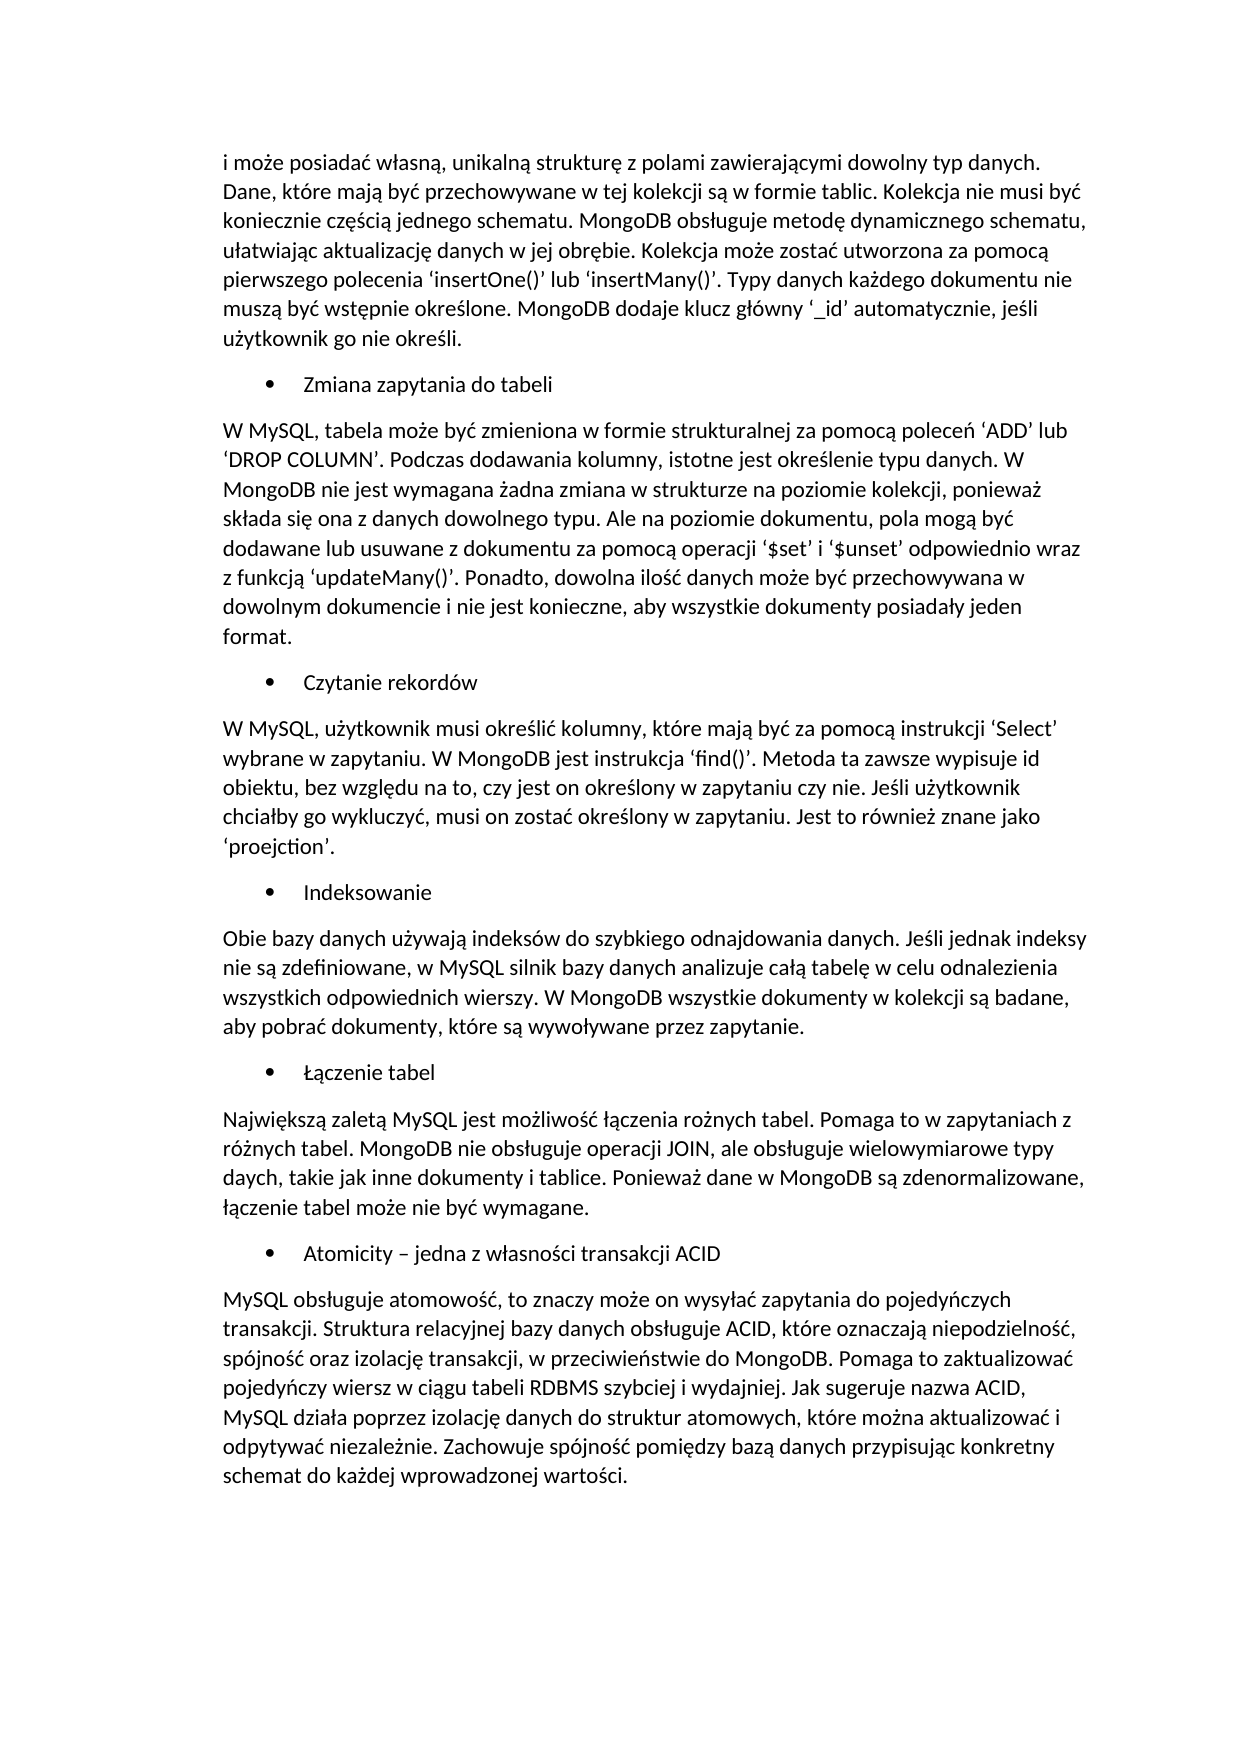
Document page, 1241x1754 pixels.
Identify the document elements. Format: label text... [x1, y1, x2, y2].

list Największą zaletą MySQL jest możliwość łączenia rożnych tabel. Pomaga to w zapytaniach z różnych tabel. MongoDB nie obsługuje operacji JOIN, ale obsługuje wielowymiarowe typy daych, takie jak inne dokumenty i tablice. Ponieważ dane w MongoDB są zdenormalizowane, łączenie tabel może nie być wymagane. [223, 1105, 1093, 1221]
list W MySQL, użytkownik musi określić kolumny, które mają być za pomocą instrukcji ‘Select’ wybrane w zapytaniu. W MongoDB jest instrukcja ‘find()’. Metoda ta zawsze wypisuje id obiektu, bez względu na to, czy jest on określony w zapytaniu czy nie. Jeśli użytkownik chciałby go wykluczyć, musi on zostać określony w zapytaniu. Jest to również znane jako ‘proejction’. [223, 714, 1093, 860]
list i może posiadać własną, unikalną strukturę z polami zawierającymi dowolny typ danych. Dane, które mają być przechowywane w tej kolekcji są w formie tablic. Kolekcja nie musi być koniecznie częścią jednego schematu. MongoDB obsługuje metodę dynamicznego schematu, ułatwiając aktualizację danych w jej obrębie. Kolekcja może zostać utworzona za pomocą pierwszego polecenia ‘insertOne()’ lub ‘insertMany()’. Typy danych każdego dokumentu nie muszą być wstępnie określone. MongoDB dodaje klucz główny ‘_id’ automatycznie, jeśli użytkownik go nie określi. [223, 148, 1093, 352]
list Zmiana zapytania do tabeli [266, 370, 1093, 398]
list W MySQL, tabela może być zmieniona w formie strukturalnej za pomocą poleceń ‘ADD’ lub ‘DROP COLUMN’. Podczas dodawania kolumny, istotne jest określenie typu danych. W MongoDB nie jest wymagana żadna zmiana w strukturze na poziomie kolekcji, ponieważ składa się ona z danych dowolnego typu. Ale na poziomie dokumentu, pola mogą być dodawane lub usuwane z dokumentu za pomocą operacji ‘$set’ i ‘$unset’ odpowiednio wraz z funkcją ‘updateMany()’. Ponadto, dowolna ilość danych może być przechowywana w dowolnym dokumencie i nie jest konieczne, aby wszystkie dokumenty posiadały jeden format. [223, 416, 1093, 650]
list MySQL obsługuje atomowość, to znaczy może on wysyłać zapytania do pojedyńczych transakcji. Struktura relacyjnej bazy danych obsługuje ACID, które oznaczają niepodzielność, spójność oraz izolację transakcji, w przeciwieństwie do MongoDB. Pomaga to zaktualizować pojedyńczy wiersz w ciągu tabeli RDBMS szybciej i wydajniej. Jak sugeruje nazwa ACID, MySQL działa poprzez izolację danych do struktur atomowych, które można aktualizować i odpytywać niezależnie. Zachowuje spójność pomiędzy bazą danych przypisując konkretny schemat do każdej wprowadzonej wartości. [223, 1285, 1093, 1489]
list Obie bazy danych używają indeksów do szybkiego odnajdowania danych. Jeśli jednak indeksy nie są zdefiniowane, w MySQL silnik bazy danych analizuje całą tabelę w celu odnalezienia wszystkich odpowiednich wierszy. W MongoDB wszystkie dokumenty w kolekcji są badane, aby pobrać dokumenty, które są wywoływane przez zapytanie. [223, 924, 1093, 1040]
list Czytanie rekordów [266, 668, 1093, 696]
list Atomicity – jedna z własności transakcji ACID [266, 1239, 1093, 1267]
list Łączenie tabel [266, 1058, 1093, 1086]
list Indeksowanie [266, 878, 1093, 906]
